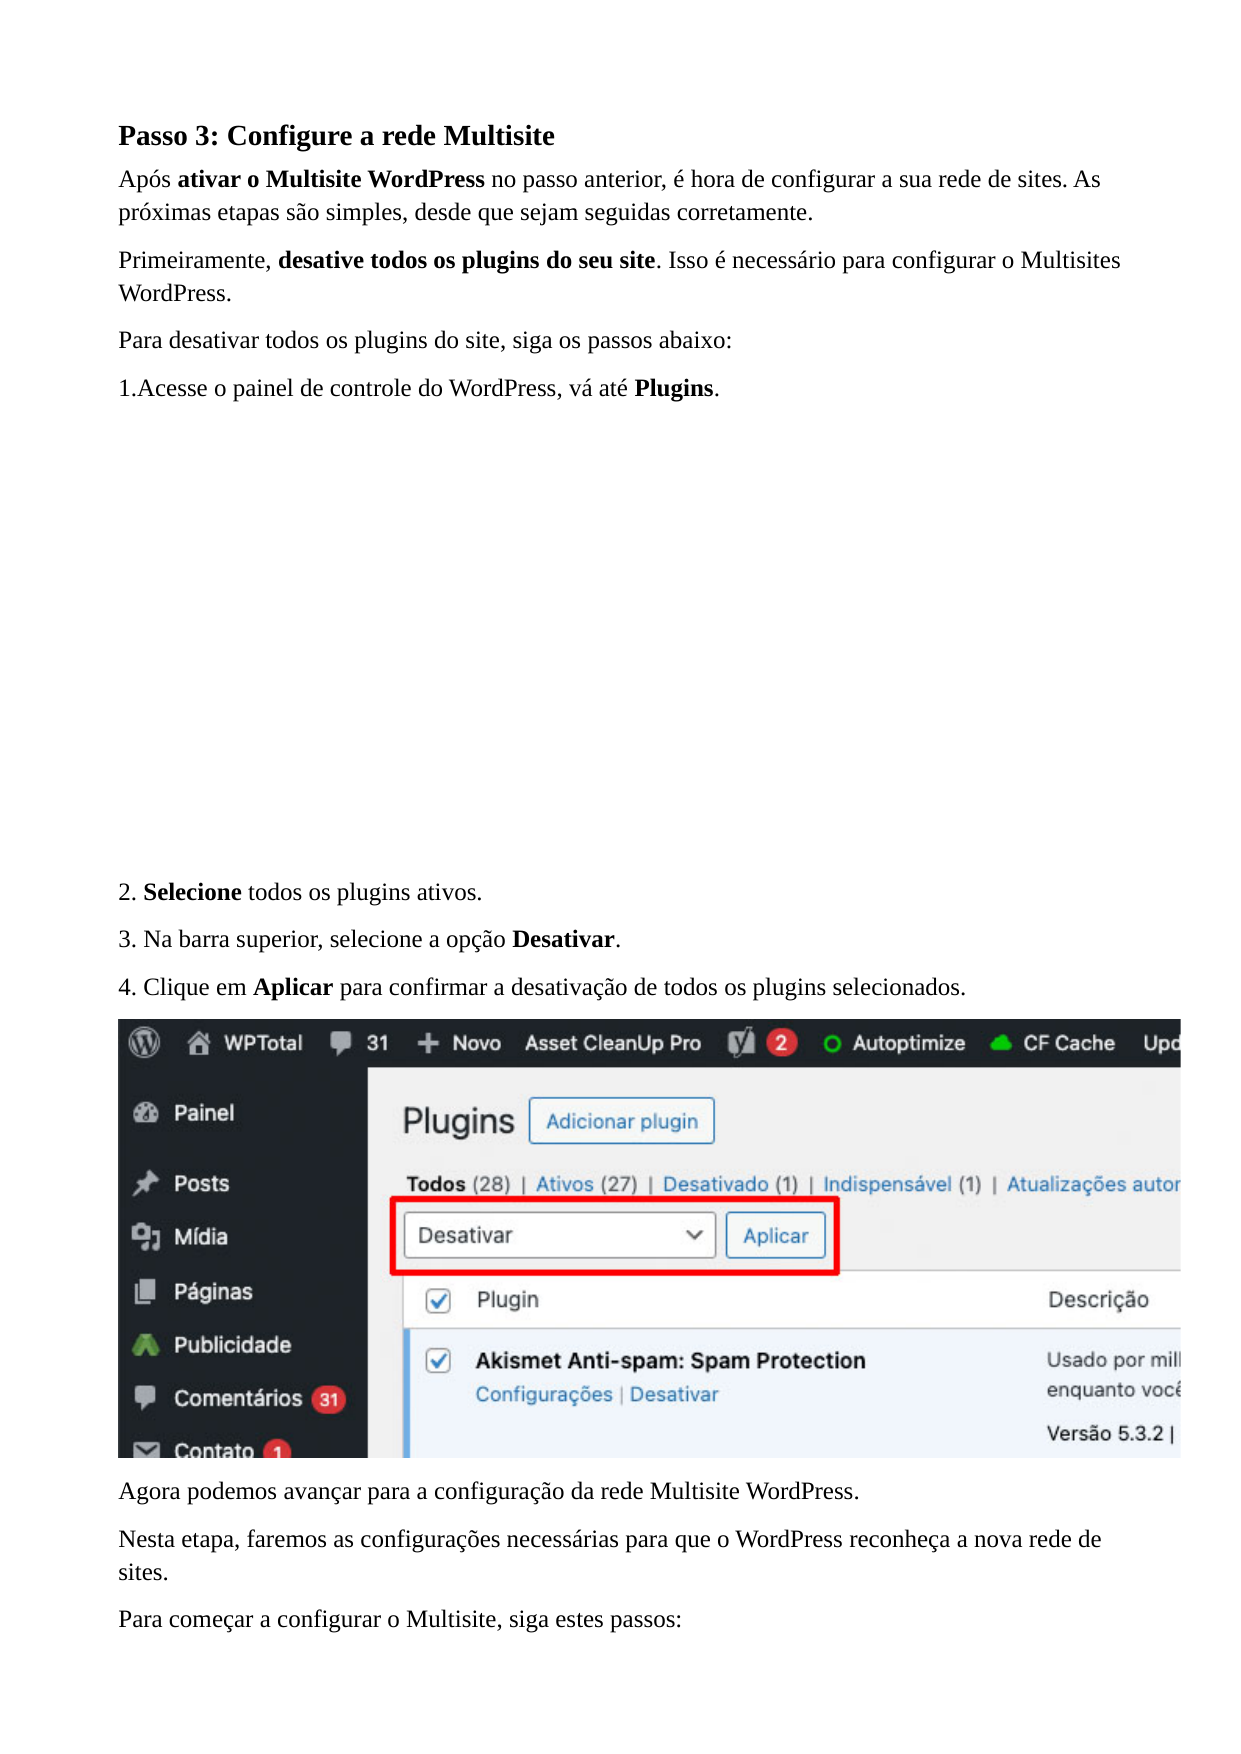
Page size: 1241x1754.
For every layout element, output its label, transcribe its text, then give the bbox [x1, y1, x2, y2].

subtitle Passo 3: Configure a rede Multisite [118, 118, 1122, 152]
text Agora podemos avançar para a configuração da rede Multisite WordPress. [118, 1476, 1122, 1505]
text Para começar a configurar o Multisite, siga estes passos: [118, 1604, 1122, 1633]
text 3. Na barra superior, selecione a opção Desativar. [118, 924, 1122, 953]
text Para desativar todos os plugins do site, siga os passos abaixo: [118, 325, 1122, 354]
text 4. Clique em Aplicar para confirmar a desativação de todos os plugins selecionados. [118, 972, 1122, 1001]
text 1.Acesse o painel de controle do WordPress, vá até Plugins. [118, 373, 1122, 402]
text Nesta etapa, faremos as configurações necessárias para que o WordPress reconheça a nova rede de sites. [118, 1524, 1122, 1586]
text Após ativar o Multisite WordPress no passo anterior, é hora de configurar a sua rede de sites. As próximas etapas são simples, desde que sejam seguidas corretamente. [118, 164, 1122, 226]
text Primeiramente, desative todos os plugins do seu site. Isso é necessário para configurar o Multisites WordPress. [118, 245, 1122, 307]
picture [118, 1019, 1181, 1458]
text 2. Selecione todos os plugins ativos. [118, 877, 1122, 906]
